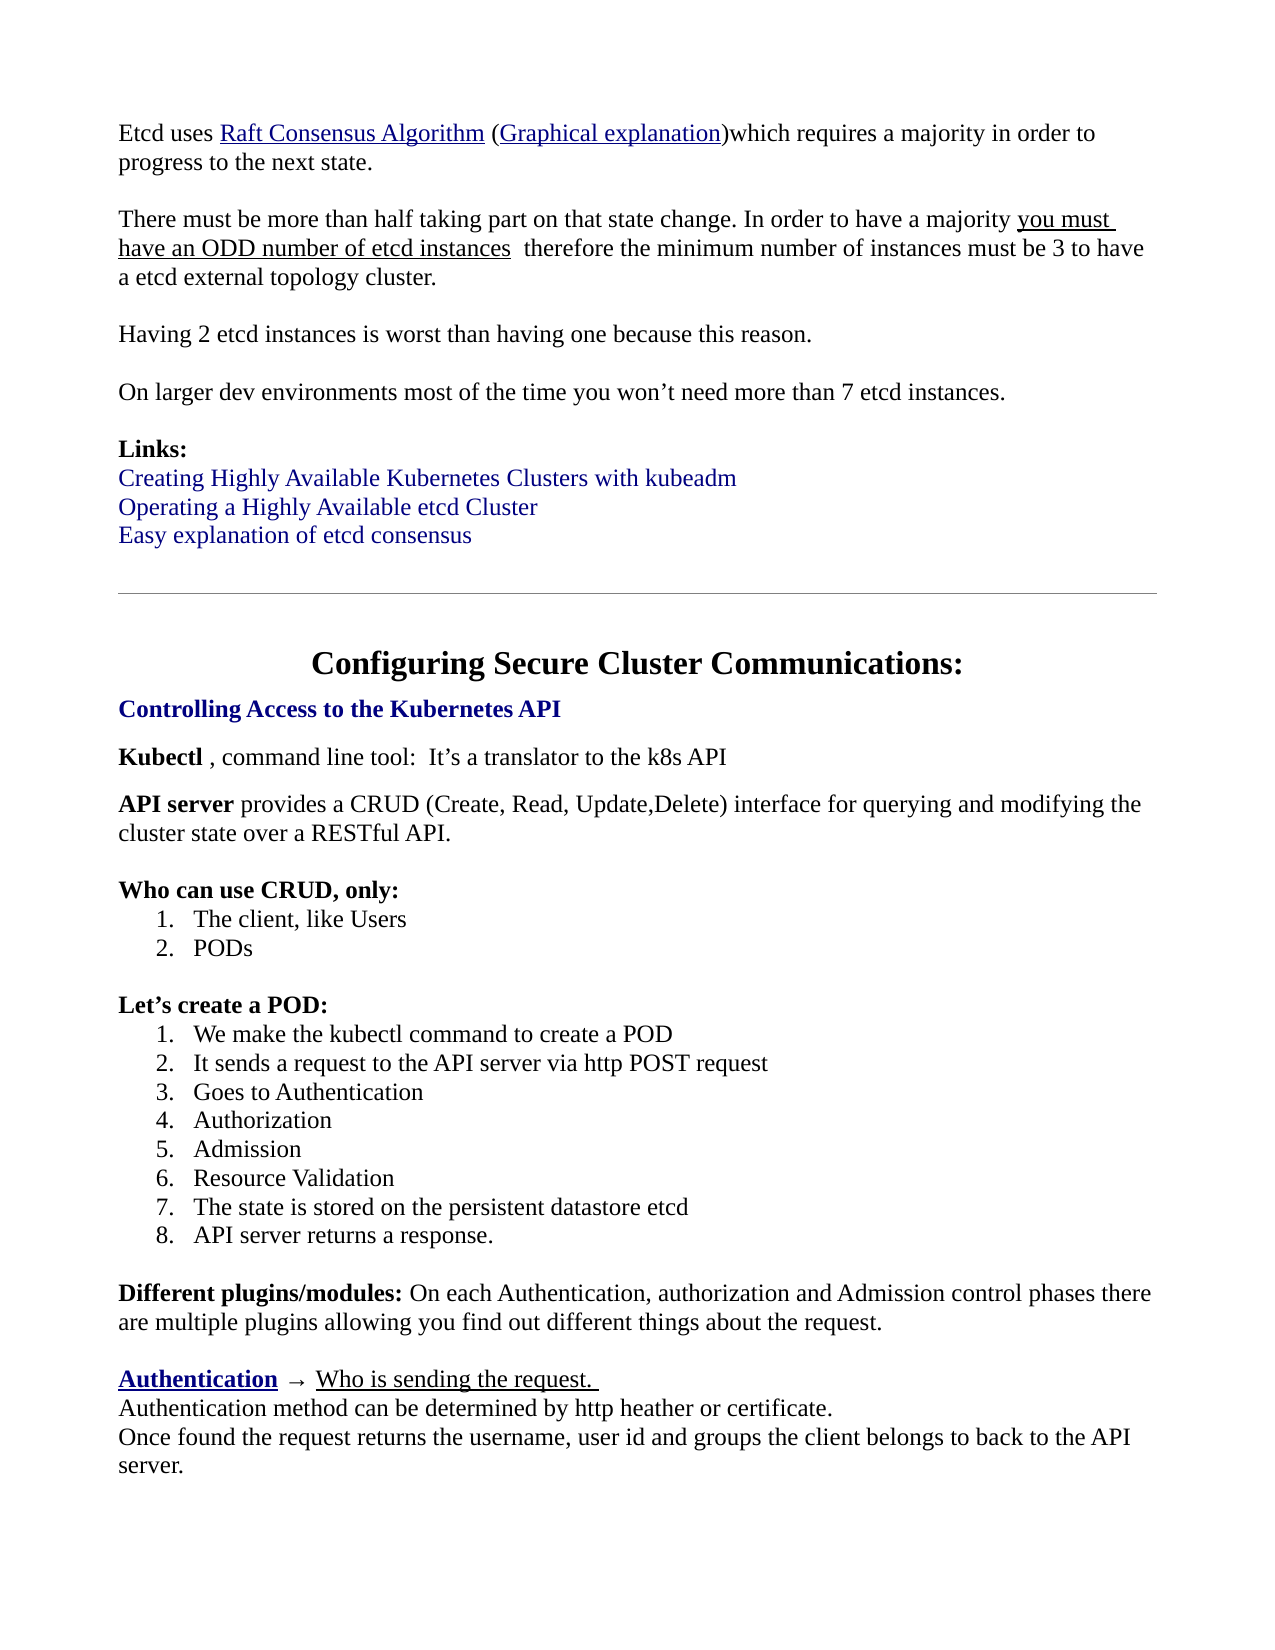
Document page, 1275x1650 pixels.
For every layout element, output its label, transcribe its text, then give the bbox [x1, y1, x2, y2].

text Creating Highly Available Kubernetes Clusters with kubeadm [118, 463, 1157, 492]
text Easy explanation of etcd consensus [118, 521, 1157, 549]
text Once found the request returns the username, user id and groups the client belongs to back to the API server. [118, 1422, 1157, 1479]
subtitle Configuring Secure Cluster Communications: [118, 643, 1157, 681]
list It sends a request to the API server via http POST request [156, 1048, 1157, 1077]
text Kubectl , command line tool: It’s a translator to the k8s API [118, 742, 1157, 770]
text Let’s create a POD: [118, 990, 1157, 1019]
text Who can use CRUD, only: [118, 875, 1157, 904]
text Authentication → Who is sending the request. [118, 1364, 1157, 1393]
list Goes to Authentication [156, 1077, 1157, 1105]
text API server provides a CRUD (Create, Read, Update,Delete) interface for querying and modifying the cluster state over a RESTful API. [118, 789, 1157, 847]
text Operating a Highly Available etcd Cluster [118, 492, 1157, 521]
list The client, like Users [156, 904, 1157, 933]
text Links: [118, 434, 1157, 463]
list The state is stored on the persistent datastore etcd [156, 1192, 1157, 1220]
list We make the kubectl command to create a POD [156, 1019, 1157, 1048]
text Different plugins/modules: On each Authentication, authorization and Admission control phases there are multiple plugins allowing you find out different things about the request. [118, 1278, 1157, 1335]
text On larger dev environments most of the time you won’t need more than 7 etcd instances. [118, 377, 1157, 406]
text Etcd uses Raft Consensus Algorithm (Graphical explanation)which requires a majority in order to progress to the next state. [118, 118, 1157, 176]
list PODs [156, 933, 1157, 962]
list Authorization [156, 1105, 1157, 1134]
list Admission [156, 1134, 1157, 1163]
list Resource Validation [156, 1163, 1157, 1192]
text Having 2 etcd instances is worst than having one because this reason. [118, 319, 1157, 348]
list API server returns a response. [156, 1220, 1157, 1249]
text There must be more than half taking part on that state change. In order to have a majority you must have an ODD number of etcd instances therefore the minimum number of instances must be 3 to have a etcd external topology cluster. [118, 204, 1157, 291]
text Controlling Access to the Kubernetes API [118, 694, 1157, 723]
text Authentication method can be determined by http heather or certificate. [118, 1393, 1157, 1422]
